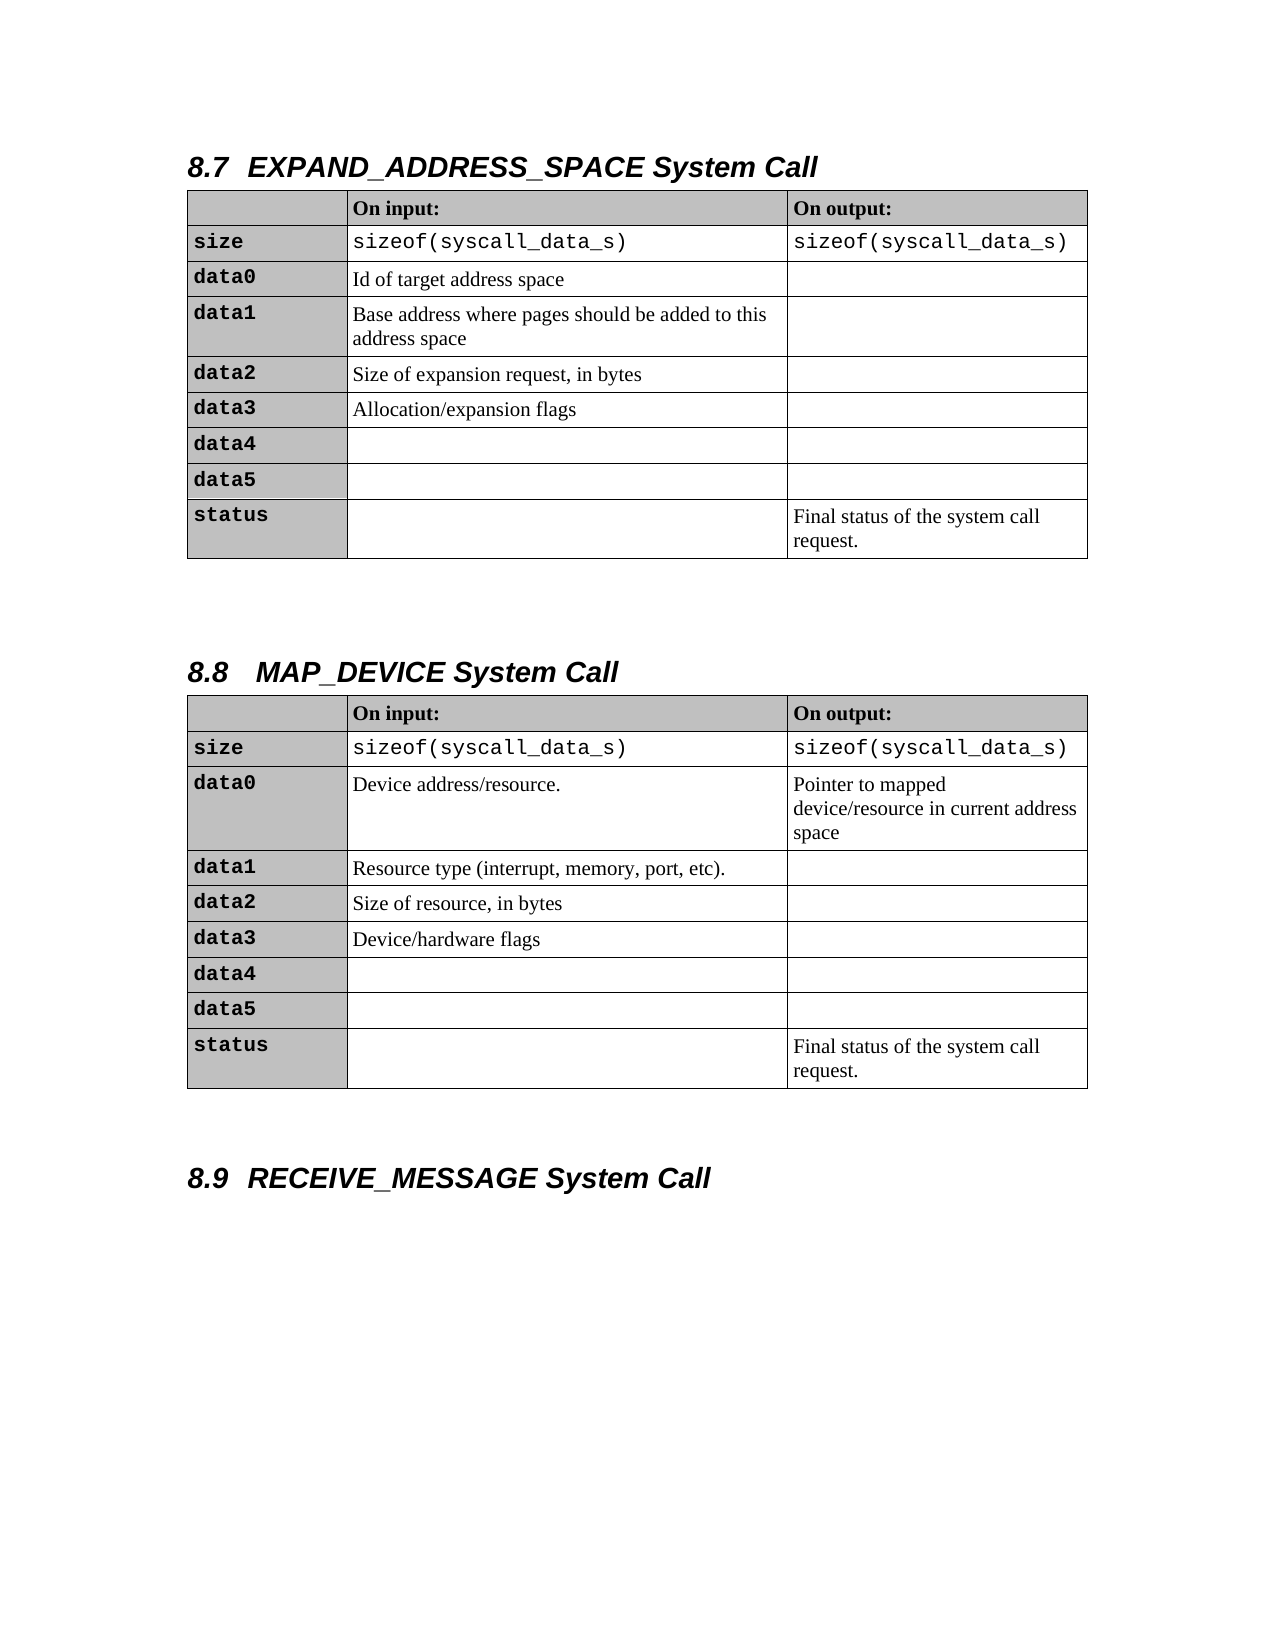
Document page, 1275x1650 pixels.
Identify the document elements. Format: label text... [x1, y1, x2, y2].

table_cell data4 [188, 958, 347, 992]
table_cell [348, 958, 787, 992]
table_cell data0 [188, 767, 347, 850]
table_cell Size of expansion request, in bytes [348, 357, 787, 392]
table_cell Id of target address space [348, 262, 787, 296]
table_cell [788, 464, 1087, 498]
table_cell status [188, 500, 347, 558]
table_cell [788, 922, 1087, 957]
table_cell size [188, 226, 347, 261]
table_cell [788, 262, 1087, 296]
table_header On input: [348, 191, 787, 225]
table_cell [348, 500, 787, 558]
table_cell data4 [188, 428, 347, 463]
table_cell [788, 428, 1087, 463]
table_cell size [188, 732, 347, 766]
table_cell data1 [188, 851, 347, 885]
table_header On output: [788, 696, 1087, 731]
table_cell status [188, 1029, 347, 1088]
table_cell [348, 464, 787, 498]
table_cell Final status of the system call request. [788, 1029, 1087, 1088]
table_cell data0 [188, 262, 347, 296]
table_cell sizeof(syscall_data_s) [788, 732, 1087, 766]
table_cell [788, 993, 1087, 1028]
table_cell sizeof(syscall_data_s) [348, 732, 787, 766]
subtitle RECEIVE_MESSAGE System Call [187, 1161, 1087, 1194]
table_cell Allocation/expansion flags [348, 393, 787, 427]
table_header [188, 191, 347, 225]
table_cell Base address where pages should be added to this address space [348, 297, 787, 356]
table_cell [788, 851, 1087, 885]
table_cell data2 [188, 357, 347, 392]
table_cell sizeof(syscall_data_s) [788, 226, 1087, 261]
subtitle EXPAND_ADDRESS_SPACE System Call [187, 150, 1087, 183]
table_cell Final status of the system call request. [788, 500, 1087, 558]
table_cell Device/hardware flags [348, 922, 787, 957]
table_cell data1 [188, 297, 347, 356]
table_cell [788, 393, 1087, 427]
table_cell [788, 297, 1087, 356]
table_cell data2 [188, 886, 347, 921]
table_cell data3 [188, 393, 347, 427]
table_cell Size of resource, in bytes [348, 886, 787, 921]
table_cell [348, 993, 787, 1028]
table_cell [348, 428, 787, 463]
table_cell data5 [188, 993, 347, 1028]
table_cell data3 [188, 922, 347, 957]
table_cell sizeof(syscall_data_s) [348, 226, 787, 261]
table_cell Resource type (interrupt, memory, port, etc). [348, 851, 787, 885]
table_cell [788, 886, 1087, 921]
table_header On input: [348, 696, 787, 731]
table_cell Pointer to mapped device/resource in current address space [788, 767, 1087, 850]
table_cell [788, 357, 1087, 392]
table_cell Device address/resource. [348, 767, 787, 850]
table_cell [348, 1029, 787, 1088]
table_cell data5 [188, 464, 347, 498]
table_header On output: [788, 191, 1087, 225]
table_header [188, 696, 347, 731]
table_cell [788, 958, 1087, 992]
subtitle MAP_DEVICE System Call [187, 655, 1087, 689]
